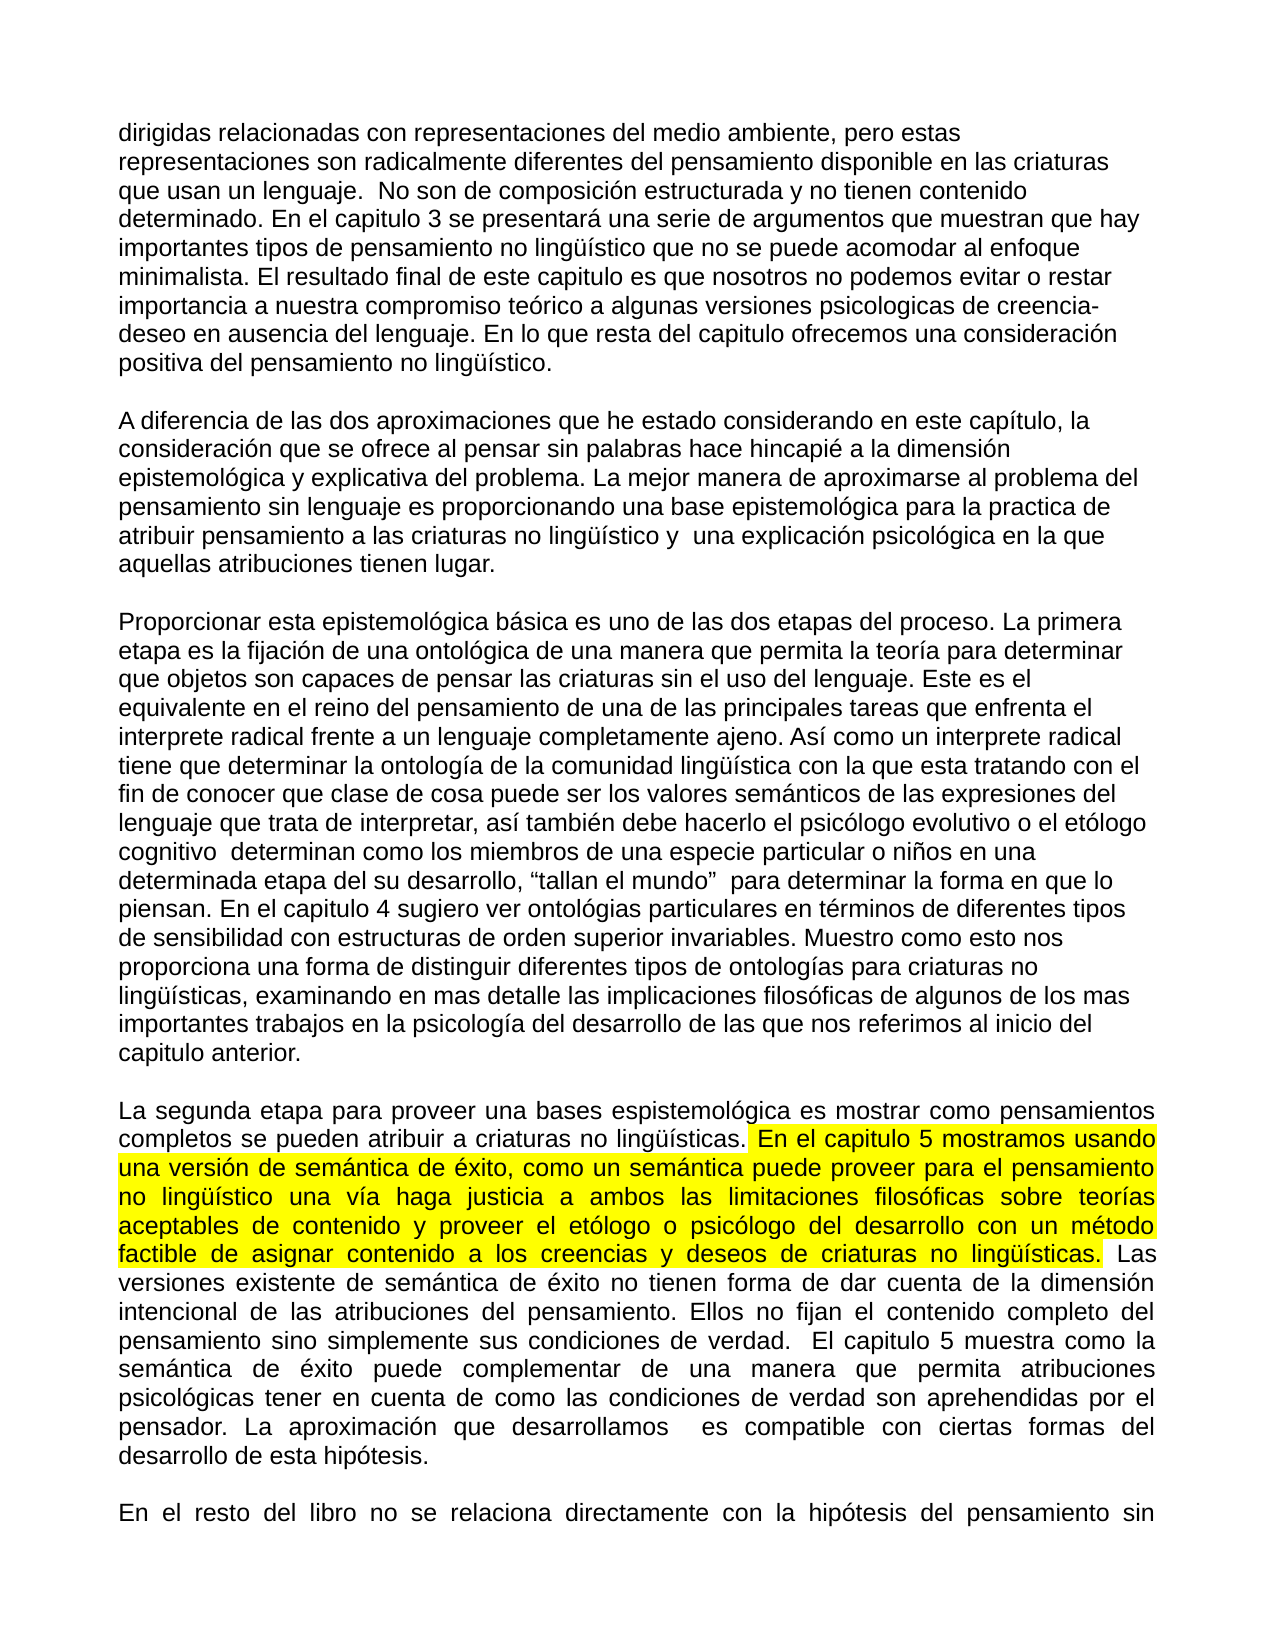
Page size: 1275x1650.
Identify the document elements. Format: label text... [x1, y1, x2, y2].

text A diferencia de las dos aproximaciones que he estado considerando en este capítulo, la consideración que se ofrece al pensar sin palabras hace hincapié a la dimensión epistemológica y explicativa del problema. La mejor manera de aproximarse al problema del pensamiento sin lenguaje es proporcionando una base epistemológica para la practica de atribuir pensamiento a las criaturas no lingüístico y una explicación psicológica en la que aquellas atribuciones tienen lugar. [118, 406, 1157, 578]
text Proporcionar esta epistemológica básica es uno de las dos etapas del proceso. La primera etapa es la fijación de una ontológica de una manera que permita la teoría para determinar que objetos son capaces de pensar las criaturas sin el uso del lenguaje. Este es el equivalente en el reino del pensamiento de una de las principales tareas que enfrenta el interprete radical frente a un lenguaje completamente ajeno. Así como un interprete radical tiene que determinar la ontología de la comunidad lingüística con la que esta tratando con el fin de conocer que clase de cosa puede ser los valores semánticos de las expresiones del lenguaje que trata de interpretar, así también debe hacerlo el psicólogo evolutivo o el etólogo cognitivo determinan como los miembros de una especie particular o niños en una determinada etapa del su desarrollo, “tallan el mundo” para determinar la forma en que lo piensan. En el capitulo 4 sugiero ver ontológias particulares en términos de diferentes tipos de sensibilidad con estructuras de orden superior invariables. Muestro como esto nos proporciona una forma de distinguir diferentes tipos de ontologías para criaturas no lingüísticas, examinando en mas detalle las implicaciones filosóficas de algunos de los mas importantes trabajos en la psicología del desarrollo de las que nos referimos al inicio del capitulo anterior. [118, 607, 1157, 1067]
text La segunda etapa para proveer una bases espistemológica es mostrar como pensamientos completos se pueden atribuir a criaturas no lingüísticas. En el capitulo 5 mostramos usando una versión de semántica de éxito, como un semántica puede proveer para el pensamiento no lingüístico una vía haga justicia a ambos las limitaciones filosóficas sobre teorías aceptables de contenido y proveer el etólogo o psicólogo del desarrollo con un método factible de asignar contenido a los creencias y deseos de criaturas no lingüísticas. Las versiones existente de semántica de éxito no tienen forma de dar cuenta de la dimensión intencional de las atribuciones del pensamiento. Ellos no fijan el contenido completo del pensamiento sino simplemente sus condiciones de verdad. El capitulo 5 muestra como la semántica de éxito puede complementar de una manera que permita atribuciones psicológicas tener en cuenta de como las condiciones de verdad son aprehendidas por el pensador. La aproximación que desarrollamos es compatible con ciertas formas del desarrollo de esta hipótesis. [118, 1096, 1157, 1469]
text dirigidas relacionadas con representaciones del medio ambiente, pero estas representaciones son radicalmente diferentes del pensamiento disponible en las criaturas que usan un lenguaje. No son de composición estructurada y no tienen contenido determinado. En el capitulo 3 se presentará una serie de argumentos que muestran que hay importantes tipos de pensamiento no lingüístico que no se puede acomodar al enfoque minimalista. El resultado final de este capitulo es que nosotros no podemos evitar o restar importancia a nuestra compromiso teórico a algunas versiones psicologicas de creencia-deseo en ausencia del lenguaje. En lo que resta del capitulo ofrecemos una consideración positiva del pensamiento no lingüístico. [118, 118, 1157, 377]
text En el resto del libro no se relaciona directamente con la hipótesis del pensamiento sin [118, 1498, 1157, 1527]
